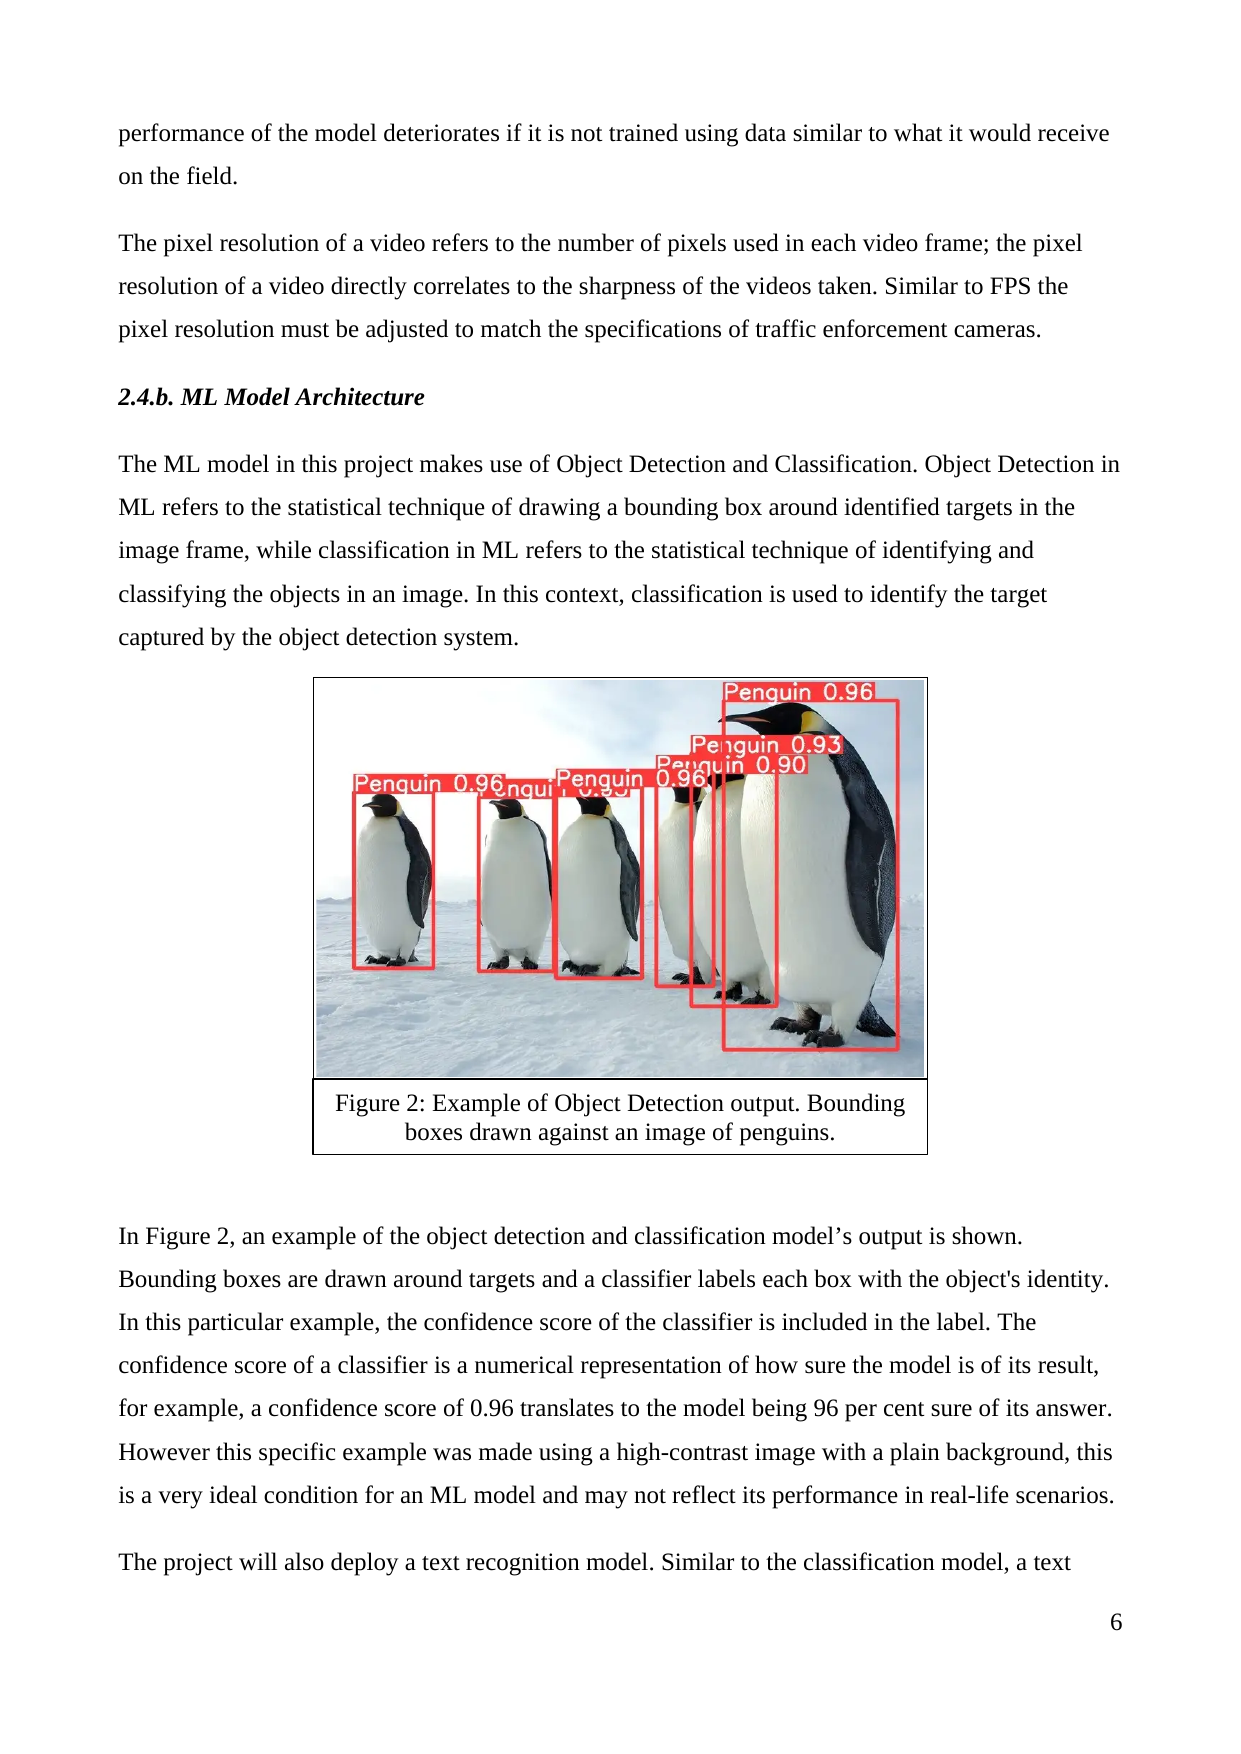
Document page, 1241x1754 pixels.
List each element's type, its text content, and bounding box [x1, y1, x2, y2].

text The pixel resolution of a video refers to the number of pixels used in each video frame; the pixel resolution of a video directly correlates to the sharpness of the videos taken. Similar to FPS the pixel resolution must be adjusted to match the specifications of traffic enforcement cameras. [118, 228, 1122, 343]
text The project will also deploy a text recognition model. Similar to the classification model, a text [118, 1547, 1122, 1575]
picture [316, 680, 924, 1077]
text The ML model in this project makes use of Object Detection and Classification. Object Detection in ML refers to the statistical technique of drawing a bounding box around identified targets in the image frame, while classification in ML refers to the statistical technique of identifying and classifying the objects in an image. In this context, classification is used to identify the target captured by the object detection system. [118, 449, 1122, 651]
subtitle 2.4.b. ML Model Architecture [118, 382, 1122, 411]
text In Figure 2, an example of the object detection and classification model’s output is shown. Bounding boxes are drawn around targets and a classifier labels each box with the object's identity. In this particular example, the confidence score of the classifier is included in the label. The confidence score of a classifier is a numerical representation of how sure the model is of its result, for example, a confidence score of 0.96 translates to the model being 96 per cent sure of its answer. However this specific example was made using a high-contrast image with a plain background, this is a very ideal condition for an ML model and may not reflect its performance in real-life scenarios. [118, 1221, 1122, 1508]
text performance of the model deteriorates if it is not trained using data similar to what it would receive on the field. [118, 118, 1122, 190]
